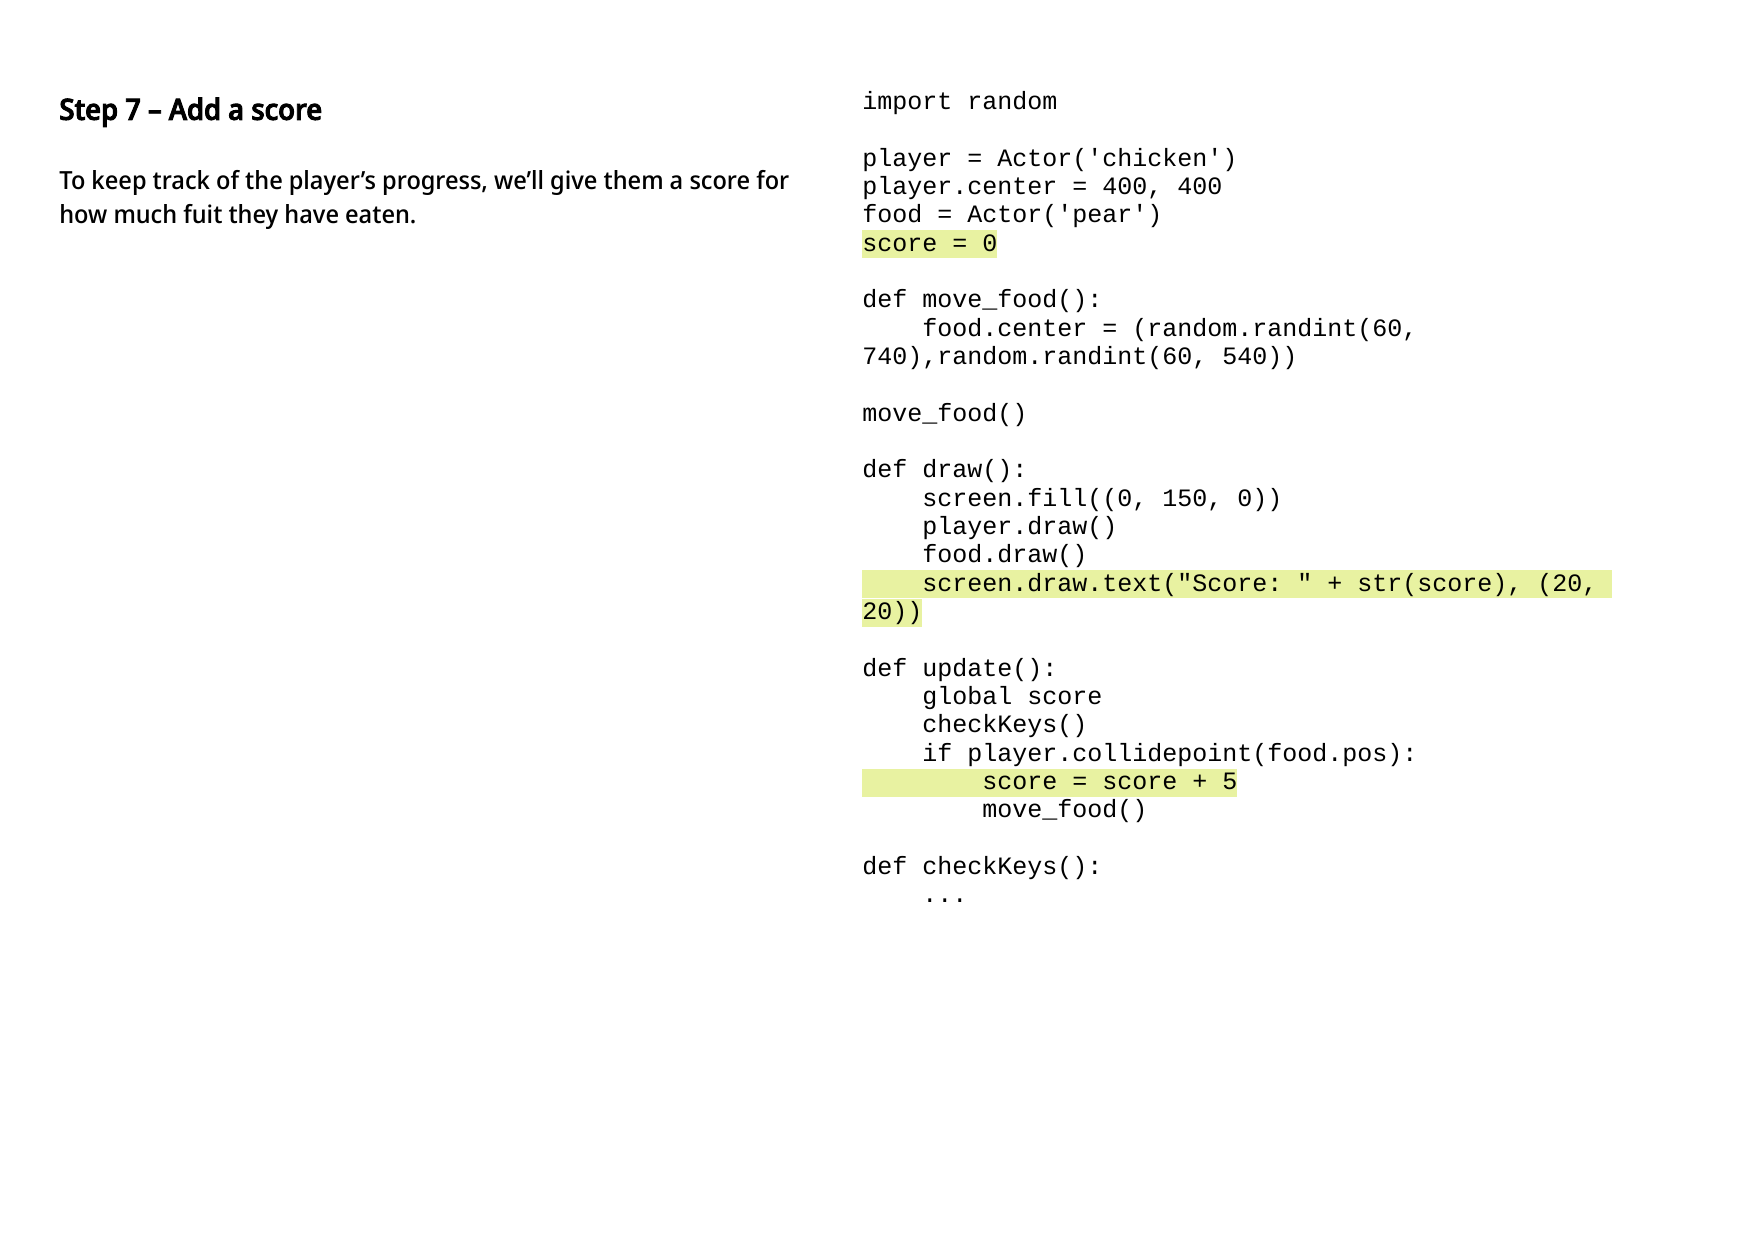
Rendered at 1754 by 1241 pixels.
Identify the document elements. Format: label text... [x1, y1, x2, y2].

text global score [862, 683, 1636, 712]
text food = Actor('pear') [862, 202, 1636, 230]
text if player.collidepoint(food.pos): [862, 740, 1636, 768]
text To keep track of the player’s progress, we’ll give them a score for how much fuit they have eaten. [59, 162, 833, 230]
text player = Actor('chicken') [862, 145, 1636, 173]
text ... [862, 882, 1636, 910]
text def update(): [862, 655, 1636, 683]
text player.center = 400, 400 [862, 173, 1636, 202]
text player.draw() [862, 513, 1636, 542]
text def draw(): [862, 457, 1636, 485]
text score = 0 [862, 230, 1636, 258]
text def move_food(): [862, 287, 1636, 315]
text food.center = (random.randint(60, 740),random.randint(60, 540)) [862, 315, 1636, 372]
text def checkKeys(): [862, 853, 1636, 882]
text Step 7 – Add a score [59, 88, 833, 128]
text screen.fill((0, 150, 0)) [862, 485, 1636, 513]
text food.draw() [862, 542, 1636, 570]
text screen.draw.text("Score: " + str(score), (20, 20)) [862, 570, 1636, 627]
text checkKeys() [862, 712, 1636, 740]
text move_food() [862, 400, 1636, 428]
text move_food() [862, 797, 1636, 825]
text score = score + 5 [862, 768, 1636, 797]
text import random [862, 88, 1636, 117]
